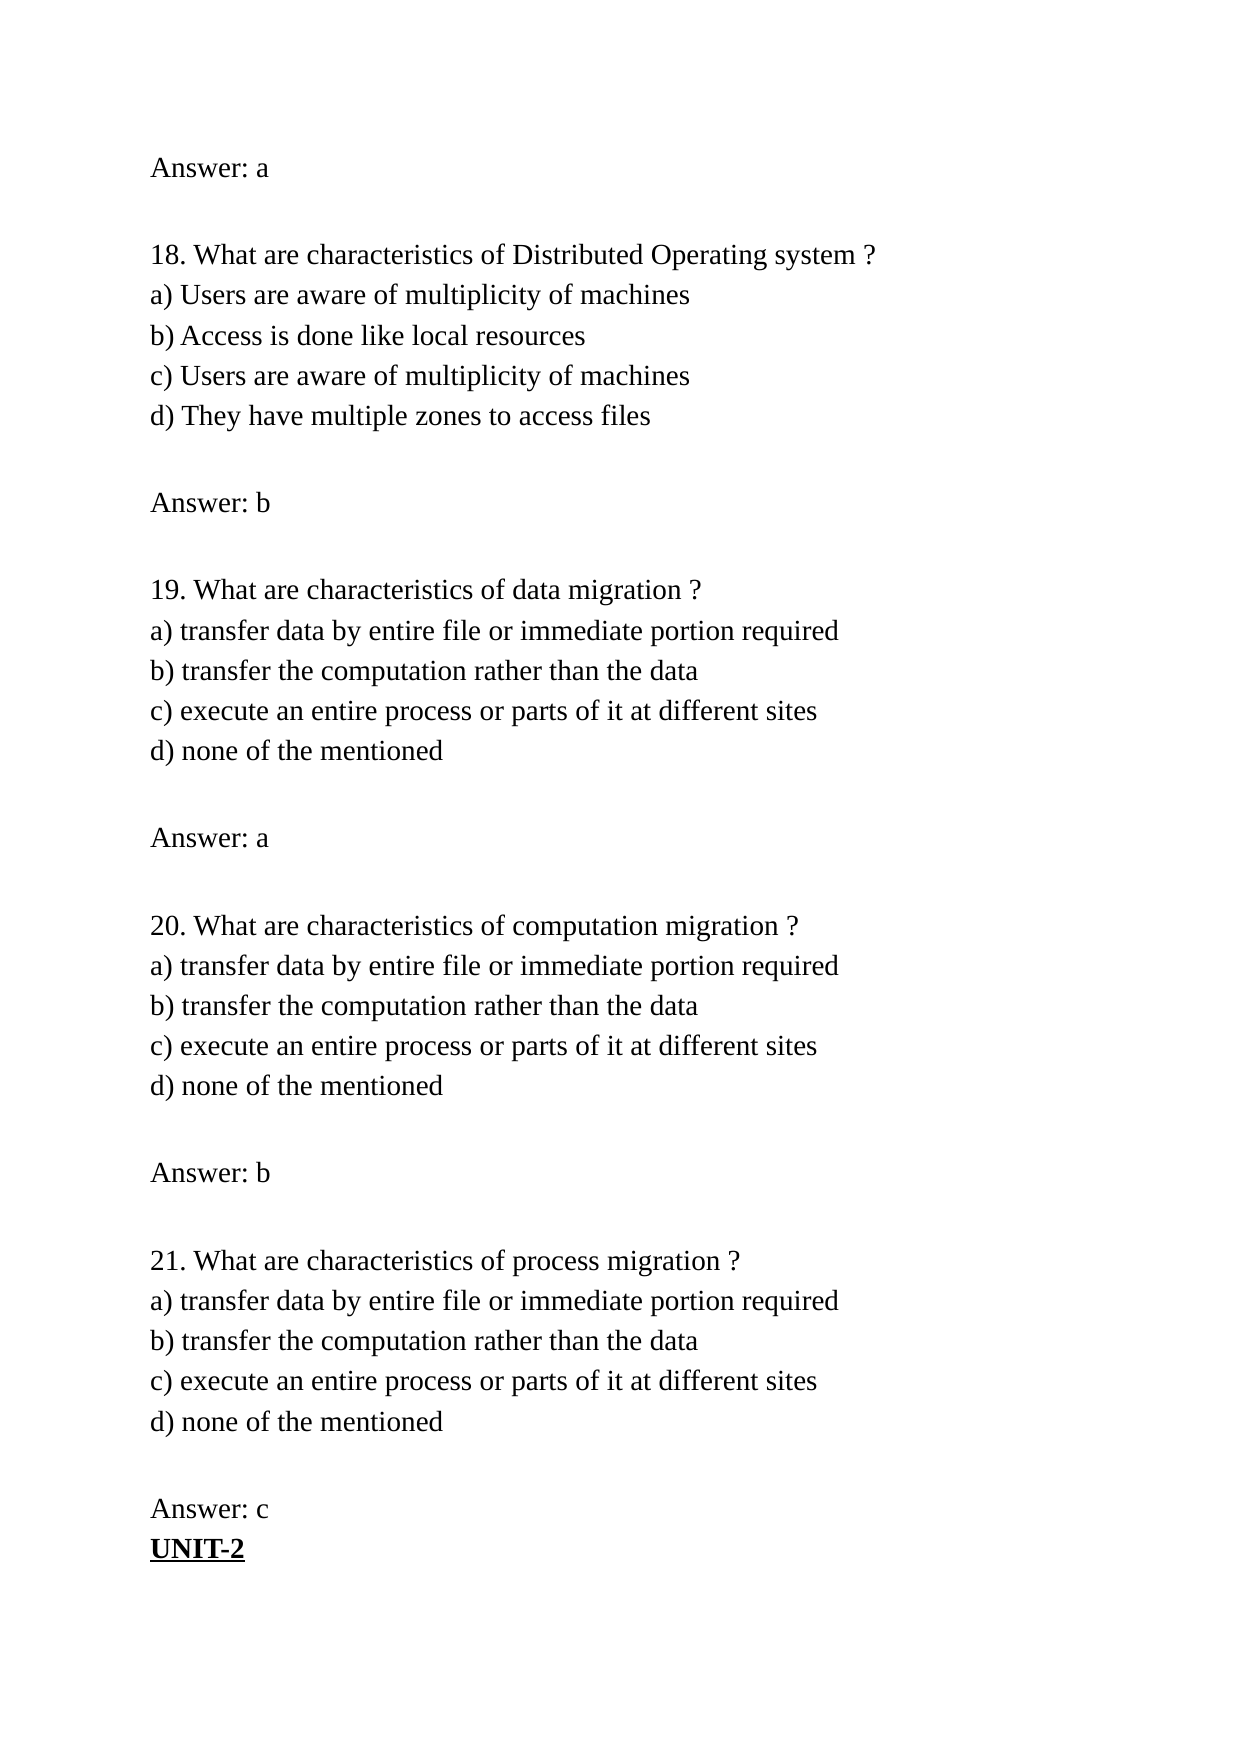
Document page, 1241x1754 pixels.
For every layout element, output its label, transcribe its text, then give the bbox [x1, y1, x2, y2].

text 18. What are characteristics of Distributed Operating system ? a) Users are aware of multiplicity of machines b) Access is done like local resources c) Users are aware of multiplicity of machines d) They have multiple zones to access files [150, 237, 1090, 465]
text 21. What are characteristics of process migration ? a) transfer data by entire file or immediate portion required b) transfer the computation rather than the data c) execute an entire process or parts of it at different sites d) none of the mentioned [150, 1243, 1090, 1471]
text Answer: a [150, 820, 1090, 887]
text Answer: b [150, 485, 1090, 552]
text 19. What are characteristics of data migration ? a) transfer data by entire file or immediate portion required b) transfer the computation rather than the data c) execute an entire process or parts of it at different sites d) none of the mentioned [150, 572, 1090, 800]
text Answer: a [150, 150, 1090, 217]
text Answer: b [150, 1156, 1090, 1223]
text Answer: c UNIT-2 [150, 1491, 1090, 1564]
text 20. What are characteristics of computation migration ? a) transfer data by entire file or immediate portion required b) transfer the computation rather than the data c) execute an entire process or parts of it at different sites d) none of the mentioned [150, 908, 1090, 1136]
